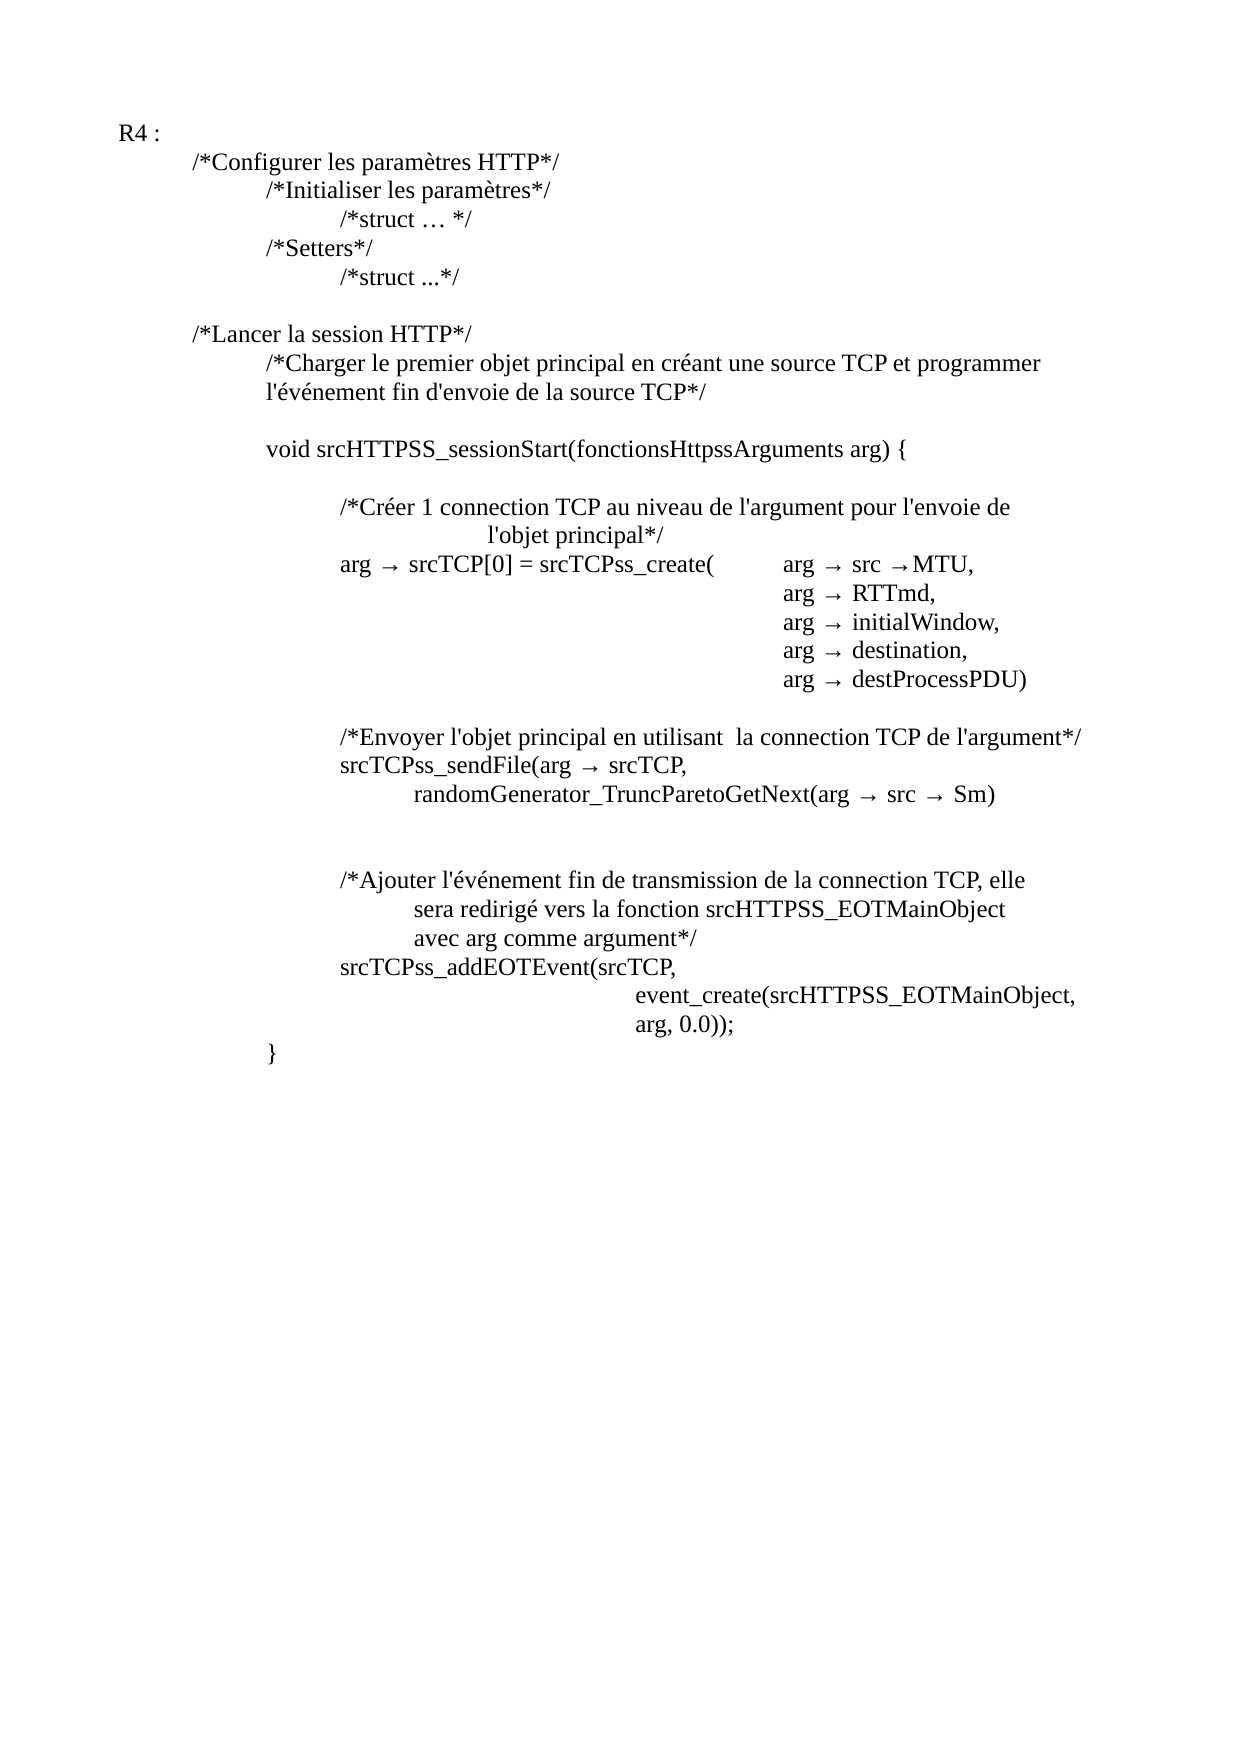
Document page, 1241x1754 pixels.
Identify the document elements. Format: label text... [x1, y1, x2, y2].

text /*Créer 1 connection TCP au niveau de l'argument pour l'envoie de l'objet principal*/ [118, 492, 1122, 549]
text /*Setters*/ [118, 233, 1122, 262]
text arg → RTTmd, [118, 578, 1122, 607]
text arg → initialWindow, [118, 607, 1122, 636]
text arg → destProcessPDU) [118, 664, 1122, 693]
text /*Initialiser les paramètres*/ [118, 176, 1122, 204]
text } [118, 1038, 1122, 1067]
text event_create(srcHTTPSS_EOTMainObject, [118, 981, 1122, 1009]
text srcTCPss_addEOTEvent(srcTCP, [118, 952, 1122, 981]
text /*Envoyer l'objet principal en utilisant la connection TCP de l'argument*/ [118, 722, 1122, 751]
text arg → destination, [118, 636, 1122, 664]
text /*Ajouter l'événement fin de transmission de la connection TCP, elle sera redirigé vers la fonction srcHTTPSS_EOTMainObject avec arg comme argument*/ [118, 866, 1122, 952]
text arg, 0.0)); [118, 1009, 1122, 1038]
text /*Configurer les paramètres HTTP*/ [118, 147, 1122, 176]
text /*struct ...*/ [118, 262, 1122, 291]
text /*struct … */ [118, 204, 1122, 233]
text /*Lancer la session HTTP*/ [118, 319, 1122, 348]
text void srcHTTPSS_sessionStart(fonctionsHttpssArguments arg) { [118, 434, 1122, 463]
text R4 : [118, 118, 1122, 147]
text /*Charger le premier objet principal en créant une source TCP et programmer l'événement fin d'envoie de la source TCP*/ [118, 348, 1122, 406]
text srcTCPss_sendFile(arg → srcTCP, randomGenerator_TruncParetoGetNext(arg → src → Sm) [118, 751, 1122, 808]
text arg → srcTCP[0] = srcTCPss_create( arg → src →MTU, [118, 549, 1122, 578]
